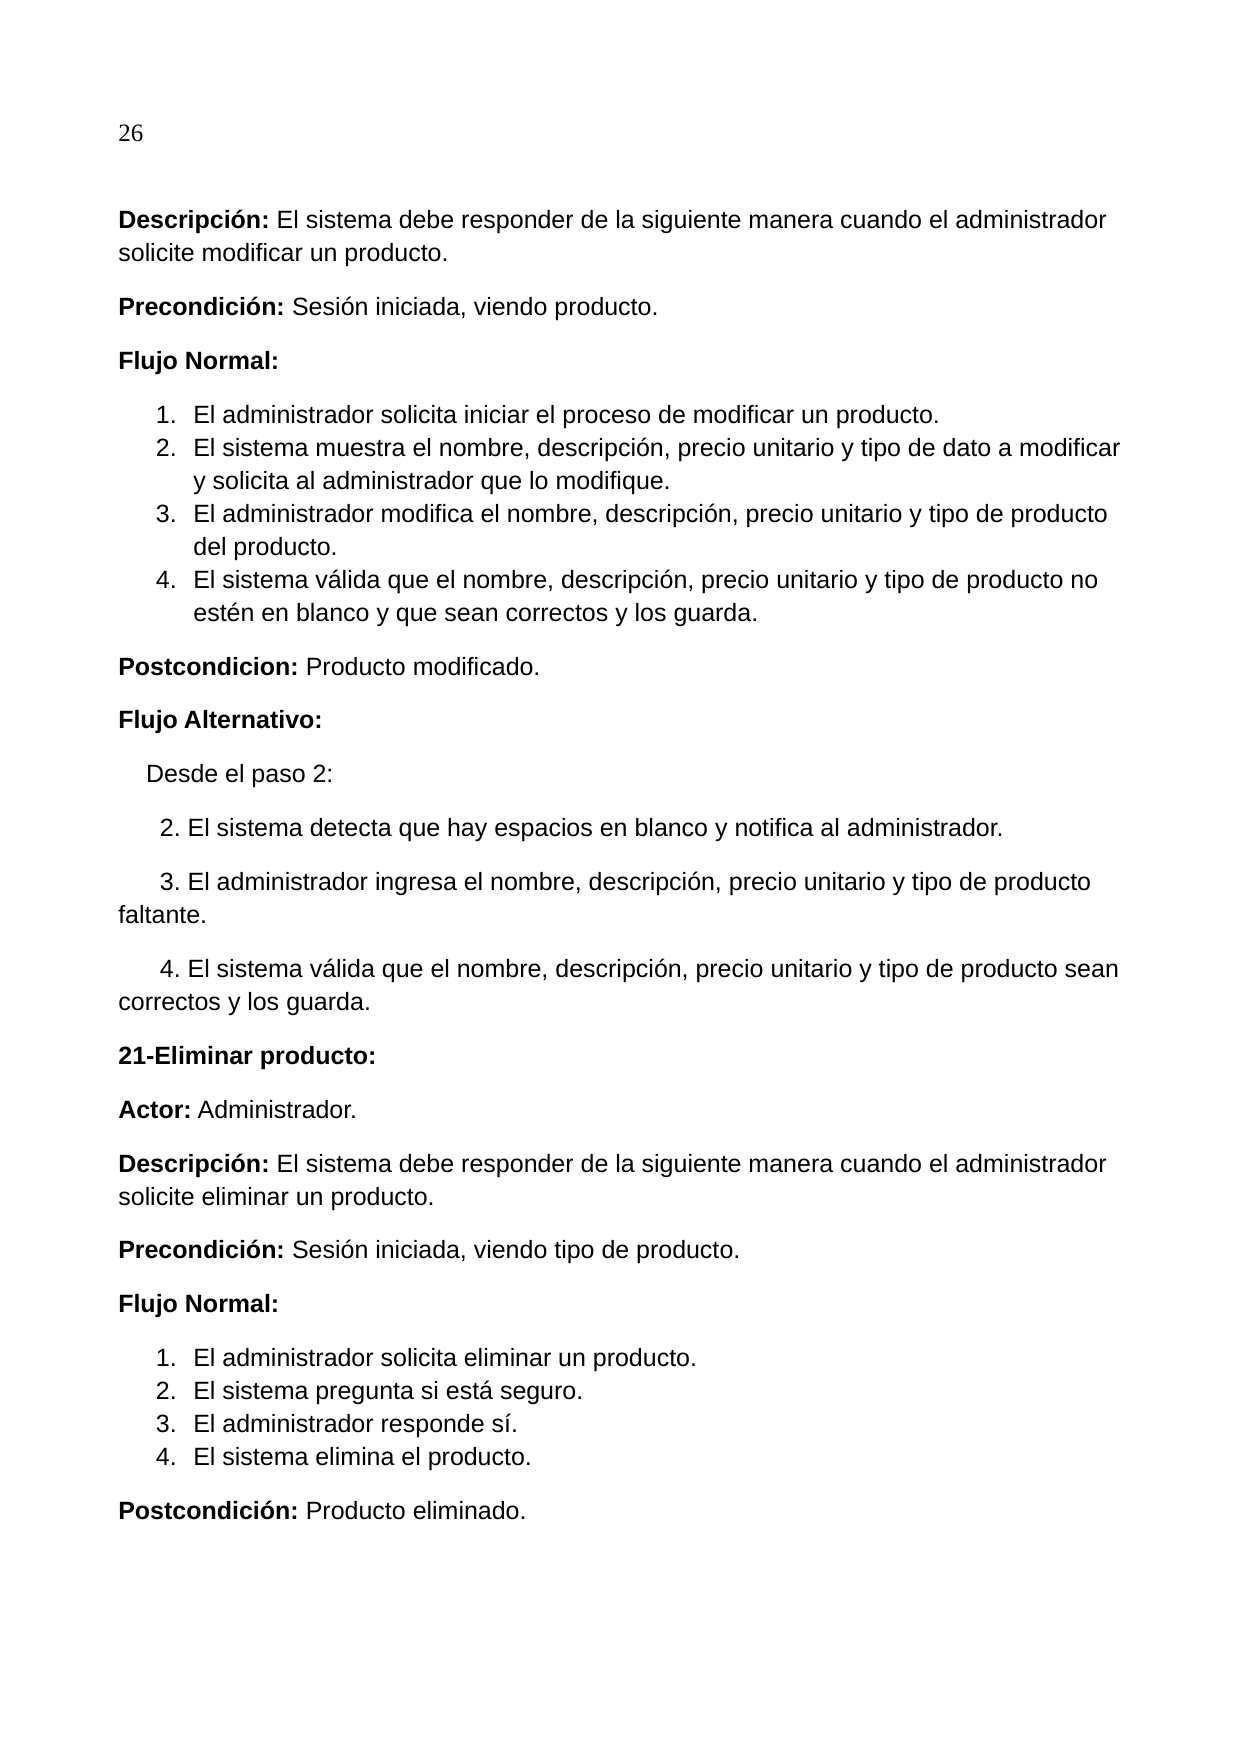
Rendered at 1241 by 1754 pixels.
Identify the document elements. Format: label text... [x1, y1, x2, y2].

text Descripción: El sistema debe responder de la siguiente manera cuando el administrador solicite eliminar un producto. [118, 1148, 1122, 1210]
list El sistema elimina el producto. [156, 1442, 1122, 1471]
text 3. El administrador ingresa el nombre, descripción, precio unitario y tipo de producto faltante. [118, 867, 1122, 929]
text Precondición: Sesión iniciada, viendo producto. [118, 292, 1122, 321]
list El administrador modifica el nombre, descripción, precio unitario y tipo de producto del producto. [156, 499, 1122, 561]
list El administrador solicita iniciar el proceso de modificar un producto. [156, 400, 1122, 428]
list El administrador solicita eliminar un producto. [156, 1343, 1122, 1372]
text 4. El sistema válida que el nombre, descripción, precio unitario y tipo de producto sean correctos y los guarda. [118, 954, 1122, 1016]
text Postcondición: Producto eliminado. [118, 1496, 1122, 1525]
text 2. El sistema detecta que hay espacios en blanco y notifica al administrador. [118, 813, 1122, 842]
list El sistema pregunta si está seguro. [156, 1376, 1122, 1405]
text Precondición: Sesión iniciada, viendo tipo de producto. [118, 1235, 1122, 1264]
text Flujo Alternativo: [118, 706, 1122, 734]
list El sistema muestra el nombre, descripción, precio unitario y tipo de dato a modificar y solicita al administrador que lo modifique. [156, 433, 1122, 494]
text Desde el paso 2: [118, 759, 1122, 788]
text Flujo Normal: [118, 346, 1122, 374]
list El sistema válida que el nombre, descripción, precio unitario y tipo de producto no estén en blanco y que sean correctos y los guarda. [156, 565, 1122, 627]
text 21-Eliminar producto: [118, 1041, 1122, 1069]
list El administrador responde sí. [156, 1409, 1122, 1438]
text Descripción: El sistema debe responder de la siguiente manera cuando el administrador solicite modificar un producto. [118, 205, 1122, 267]
text Actor: Administrador. [118, 1095, 1122, 1123]
text Postcondicion: Producto modificado. [118, 652, 1122, 680]
text Flujo Normal: [118, 1289, 1122, 1318]
